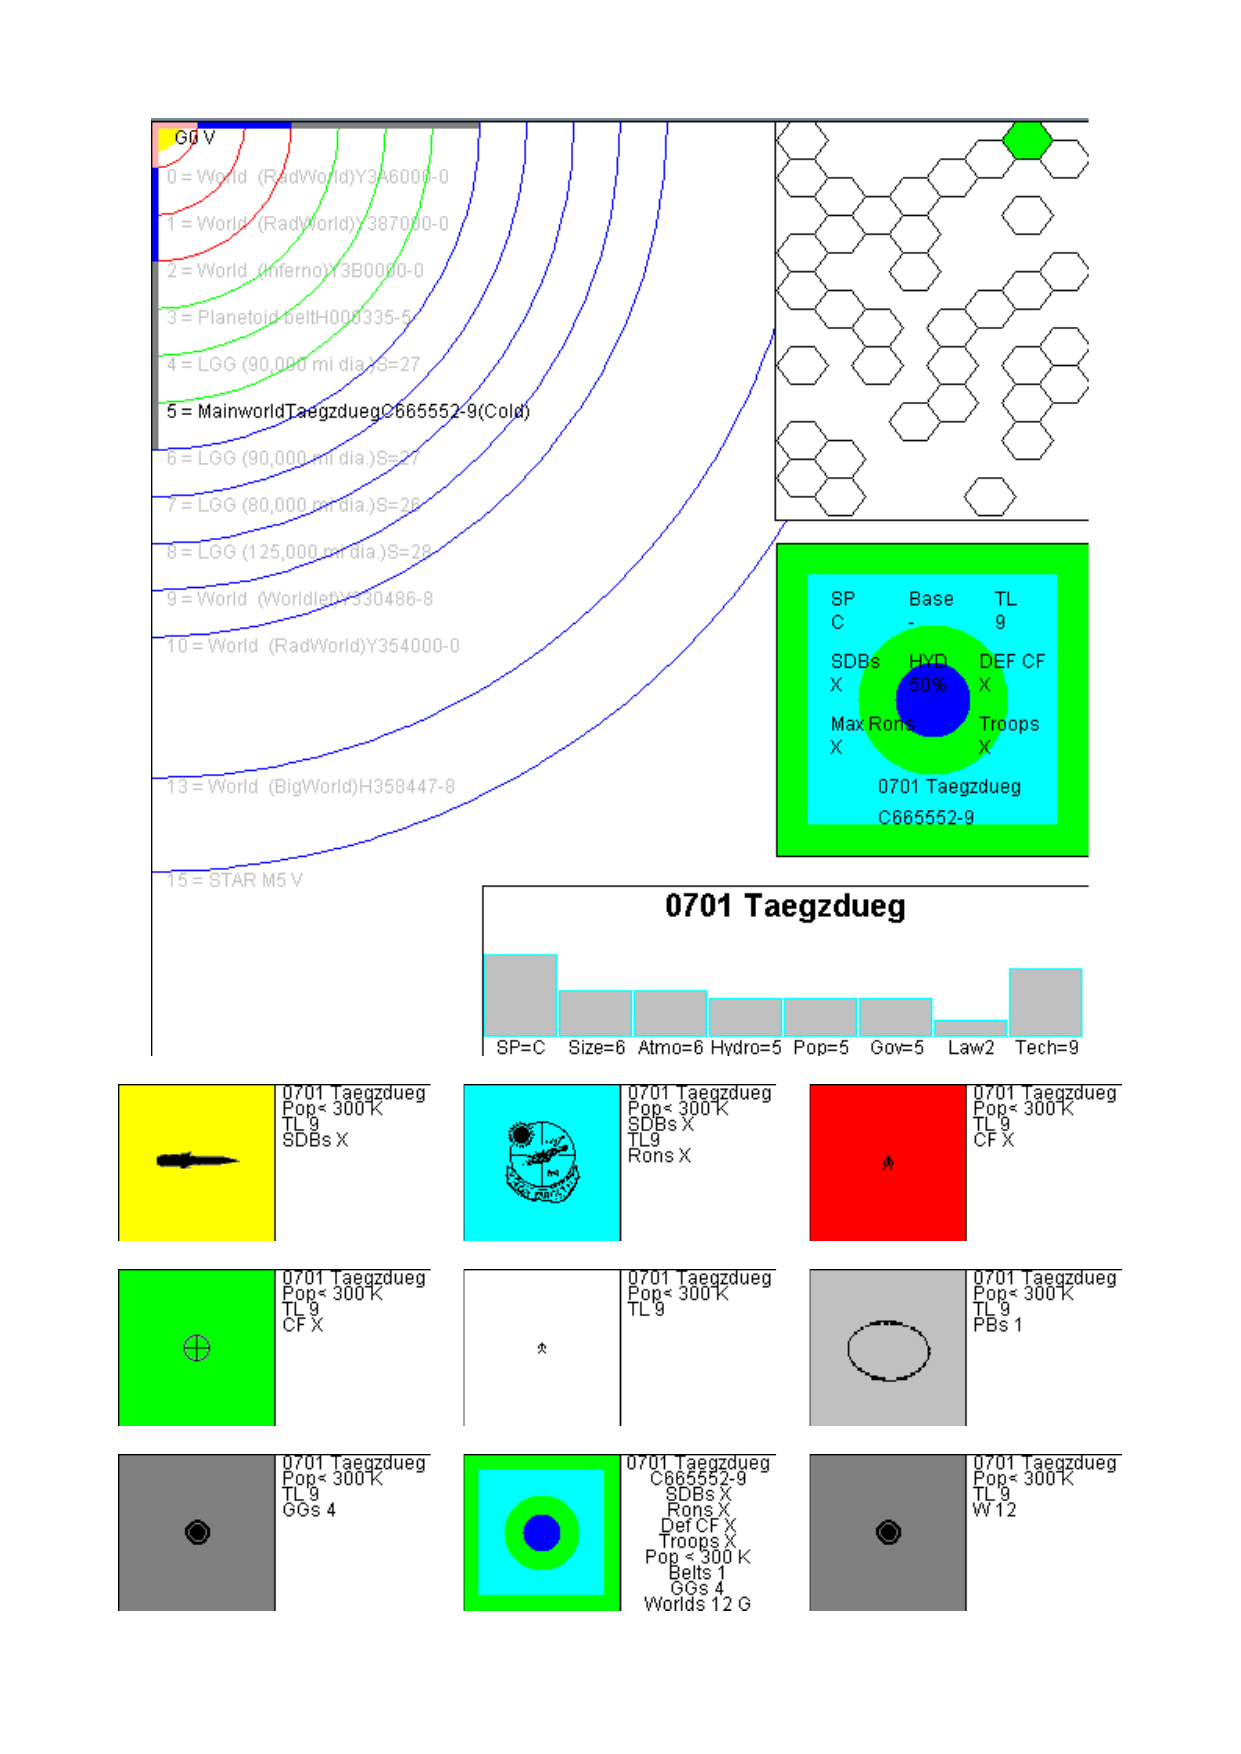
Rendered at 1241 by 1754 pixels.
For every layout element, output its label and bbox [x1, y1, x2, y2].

picture [809, 1454, 1122, 1611]
picture [809, 1084, 1122, 1241]
picture [463, 1084, 777, 1241]
picture [809, 1269, 1122, 1426]
picture [118, 1084, 431, 1241]
picture [463, 1269, 777, 1426]
picture [463, 1454, 777, 1611]
picture [118, 1269, 431, 1426]
picture [118, 1454, 431, 1611]
picture [151, 118, 1089, 1056]
